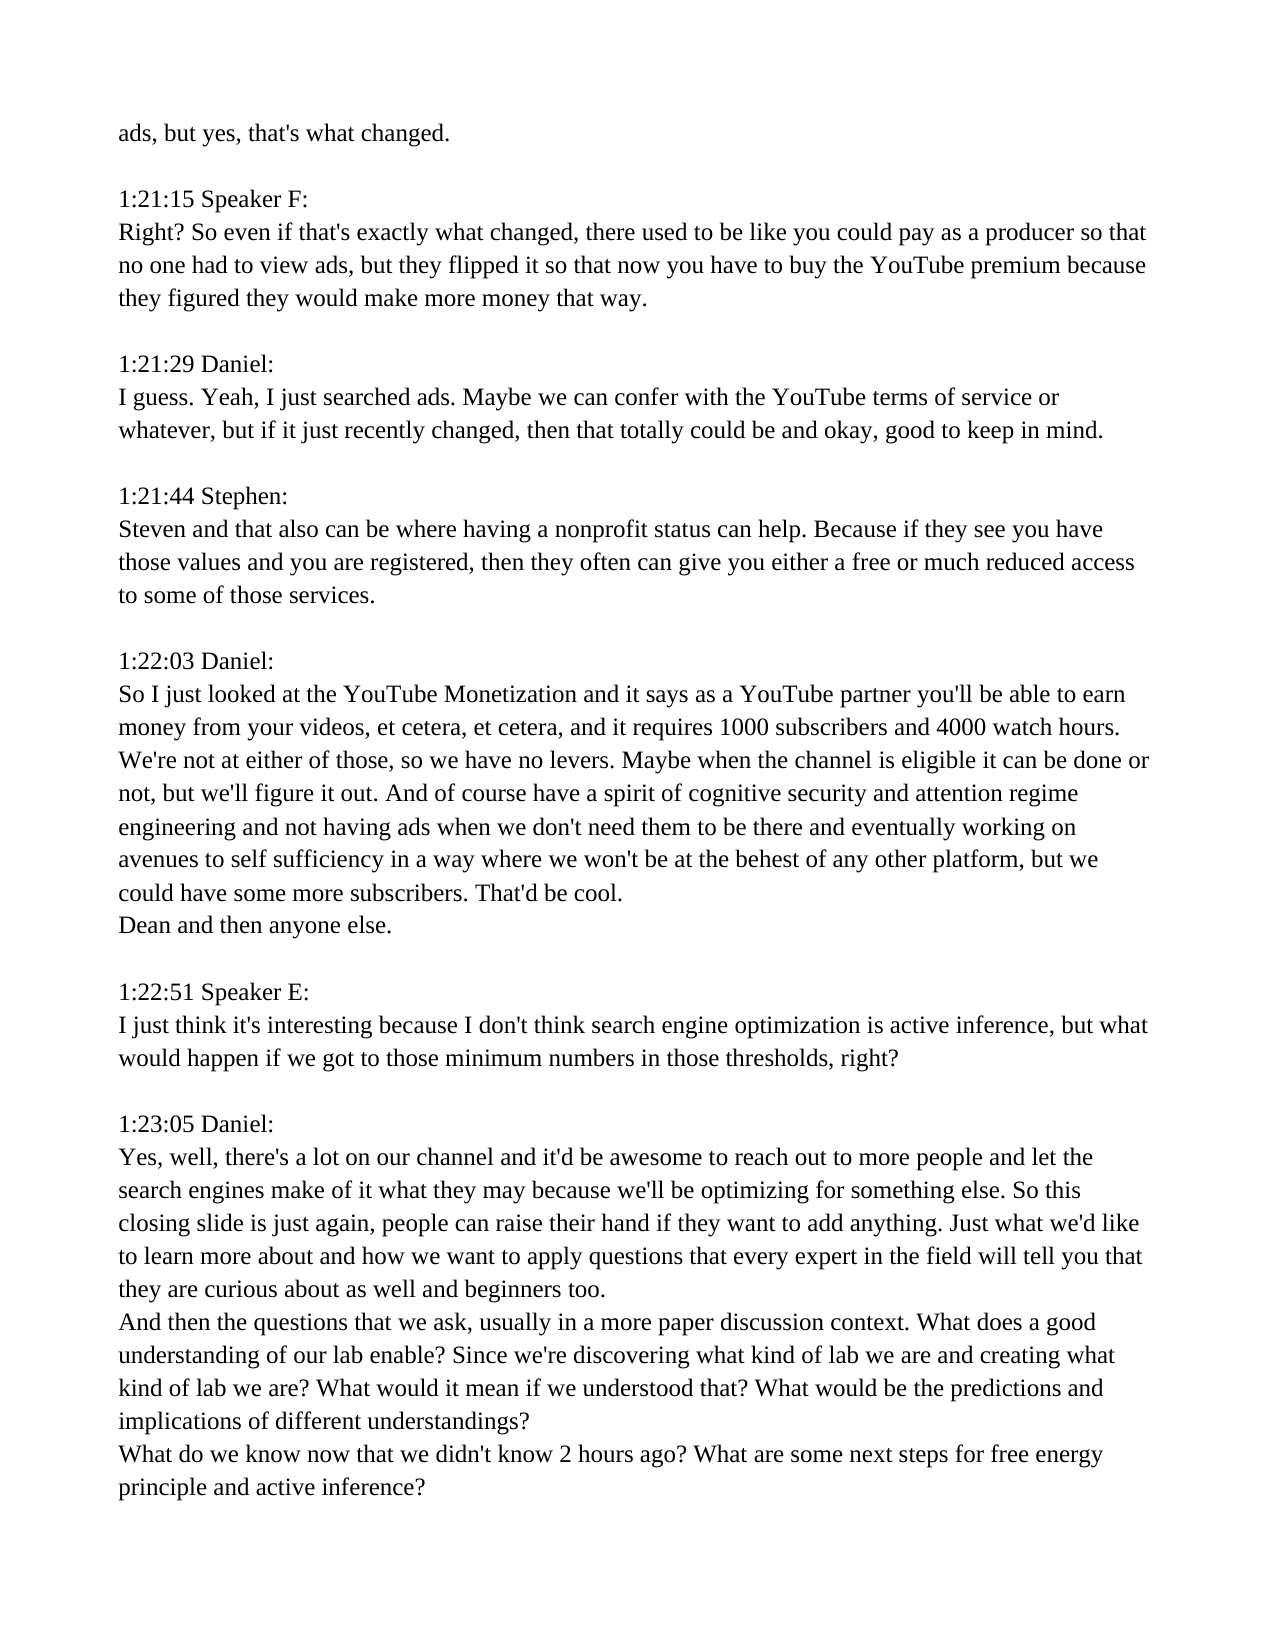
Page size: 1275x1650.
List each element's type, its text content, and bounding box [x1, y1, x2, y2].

text Steven and that also can be where having a nonprofit status can help. Because if they see you have those values and you are registered, then they often can give you either a free or much reduced access to some of those services. [118, 514, 1157, 609]
text ads, but yes, that's what changed. [118, 118, 1157, 147]
text 1:21:29 Daniel: [118, 349, 1157, 378]
text I guess. Yeah, I just searched ads. Maybe we can confer with the YouTube terms of service or whatever, but if it just recently changed, then that totally could be and okay, good to keep in mind. [118, 382, 1157, 444]
text 1:21:44 Stephen: [118, 481, 1157, 510]
text And then the questions that we ask, usually in a more paper discussion context. What does a good understanding of our lab enable? Since we're discovering what kind of lab we are and creating what kind of lab we are? What would it mean if we understood that? What would be the predictions and implications of different understandings? [118, 1307, 1157, 1435]
text 1:21:15 Speaker F: [118, 184, 1157, 213]
text So I just looked at the YouTube Monetization and it says as a YouTube partner you'll be able to earn money from your videos, et cetera, et cetera, and it requires 1000 subscribers and 4000 watch hours. We're not at either of those, so we have no levers. Maybe when the channel is eligible it can be done or not, but we'll figure it out. And of course have a spirit of cognitive security and attention regime engineering and not having ads when we don't need them to be there and eventually working on avenues to self sufficiency in a way where we won't be at the behest of any other platform, but we could have some more subscribers. That'd be cool. [118, 679, 1157, 906]
text 1:22:51 Speaker E: [118, 977, 1157, 1005]
text Yes, well, there's a lot on our channel and it'd be awesome to reach out to more people and let the search engines make of it what they may because we'll be optimizing for something else. So this closing slide is just again, people can raise their hand if they want to add anything. Just what we'd like to learn more about and how we want to apply questions that every expert in the field will tell you that they are curious about as well and beginners too. [118, 1142, 1157, 1303]
text 1:23:05 Daniel: [118, 1109, 1157, 1137]
text What do we know now that we didn't know 2 hours ago? What are some next steps for free energy principle and active inference? [118, 1439, 1157, 1501]
text Dean and then anyone else. [118, 911, 1157, 939]
text Right? So even if that's exactly what changed, there used to be like you could pay as a producer so that no one had to view ads, but they flipped it so that now you have to buy the YouTube premium because they figured they would make more money that way. [118, 217, 1157, 312]
text I just think it's interesting because I don't think search engine optimization is active inference, but what would happen if we got to those minimum numbers in those thresholds, right? [118, 1010, 1157, 1071]
text 1:22:03 Daniel: [118, 646, 1157, 675]
